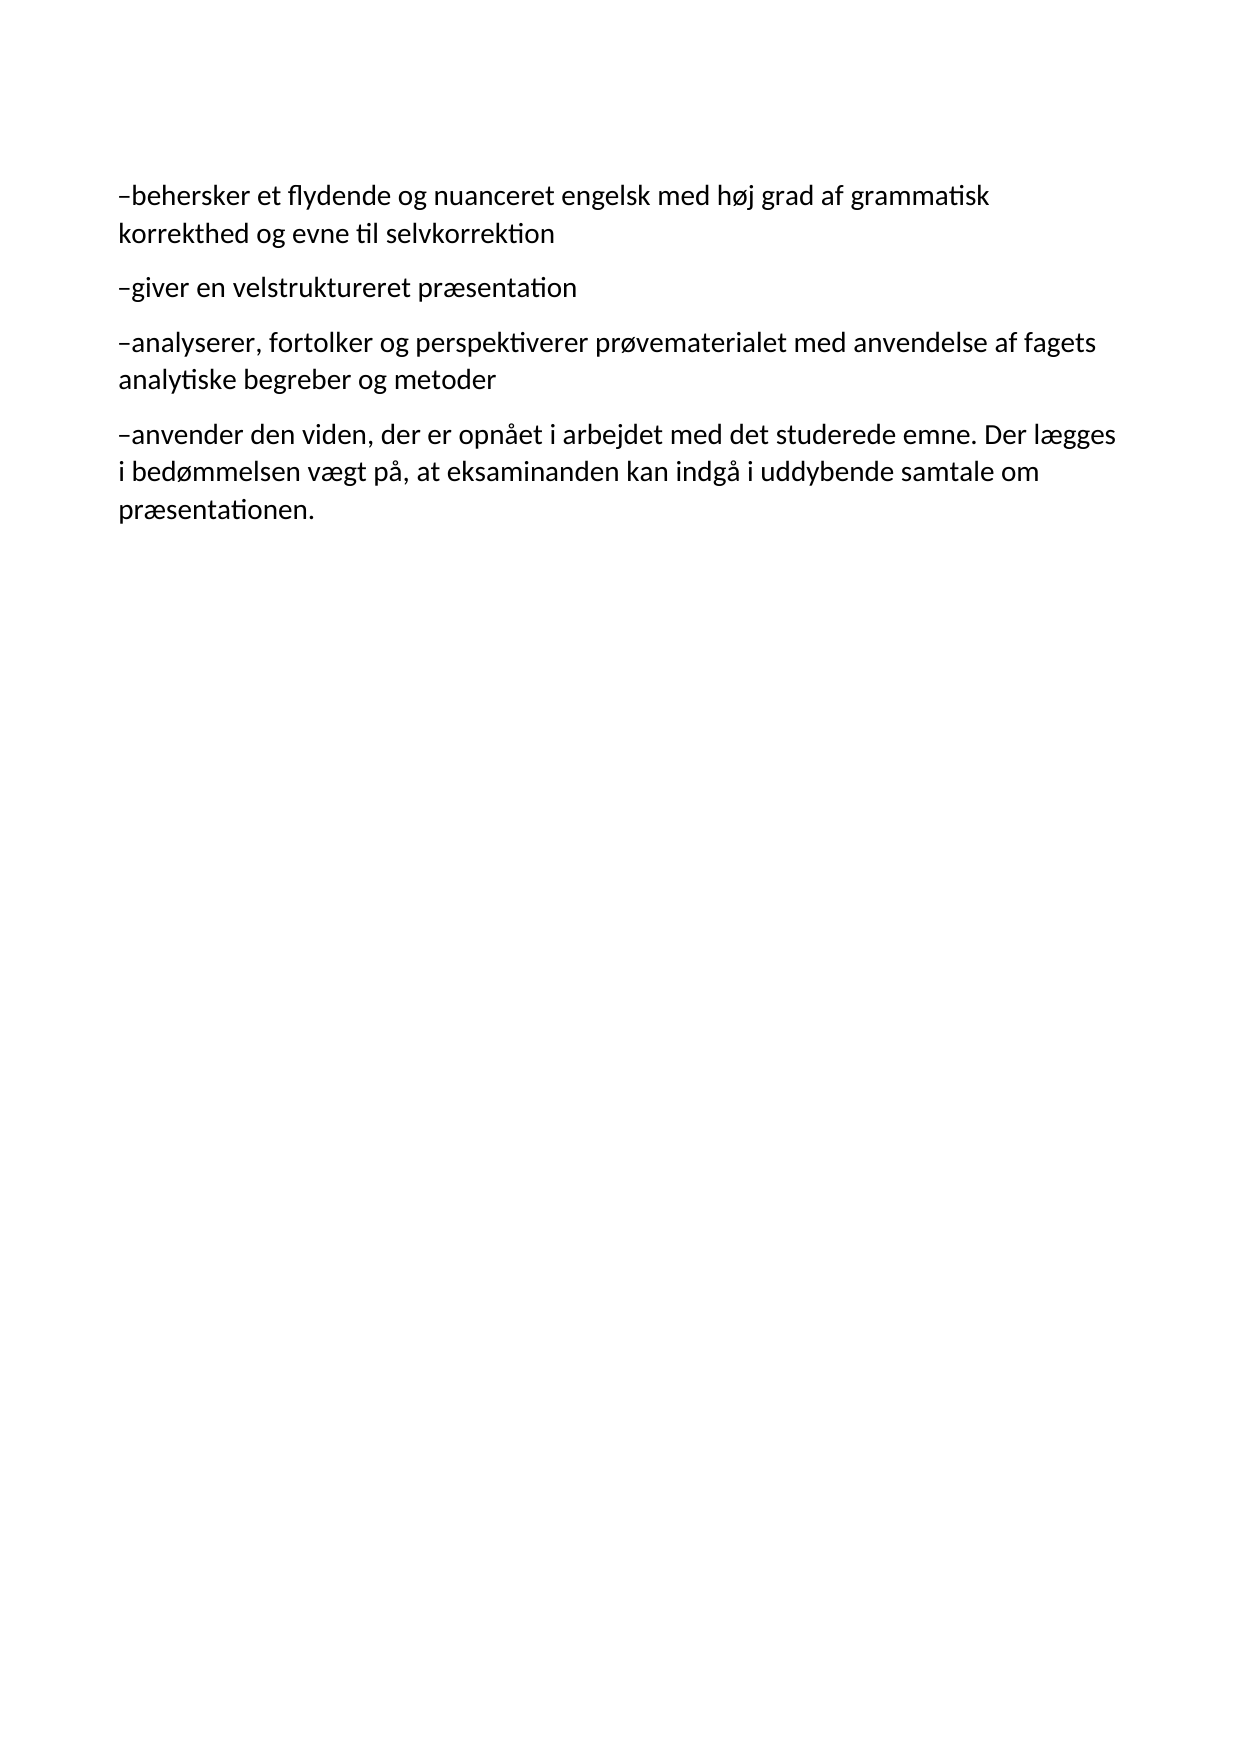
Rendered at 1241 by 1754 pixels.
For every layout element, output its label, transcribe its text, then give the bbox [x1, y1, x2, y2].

text ̶ behersker et flydende og nuanceret engelsk med høj grad af grammatisk korrekthed og evne til selvkorrektion [118, 177, 1122, 251]
text ̶ giver en velstruktureret præsentation [118, 269, 1122, 305]
text ̶ anvender den viden, der er opnået i arbejdet med det studerede emne. Der lægges i bedømmelsen vægt på, at eksaminanden kan indgå i uddybende samtale om præsentationen. [118, 416, 1122, 527]
text ̶ analyserer, fortolker og perspektiverer prøvematerialet med anvendelse af fagets analytiske begreber og metoder [118, 324, 1122, 397]
